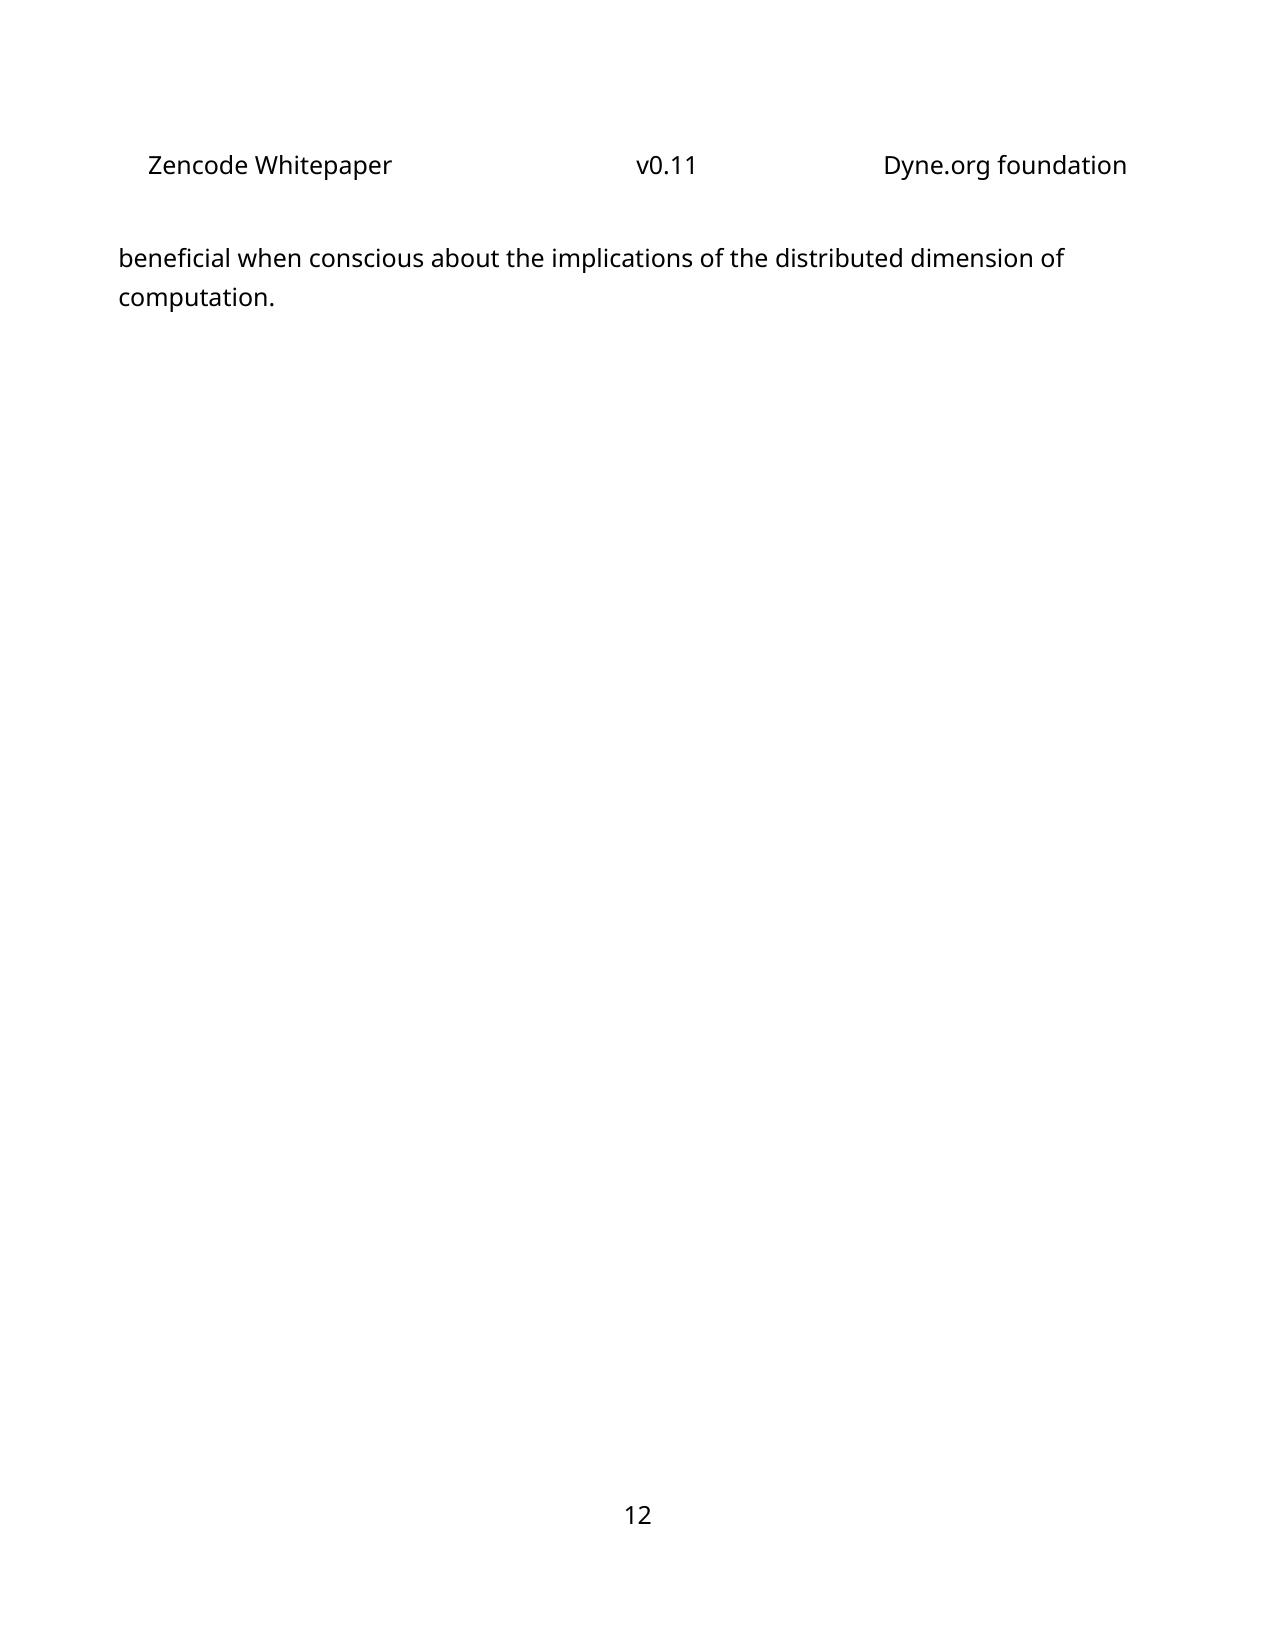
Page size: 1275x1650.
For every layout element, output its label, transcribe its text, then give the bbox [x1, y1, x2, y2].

text beneficial when conscious about the implications of the distributed dimension of computation. [118, 241, 1157, 314]
